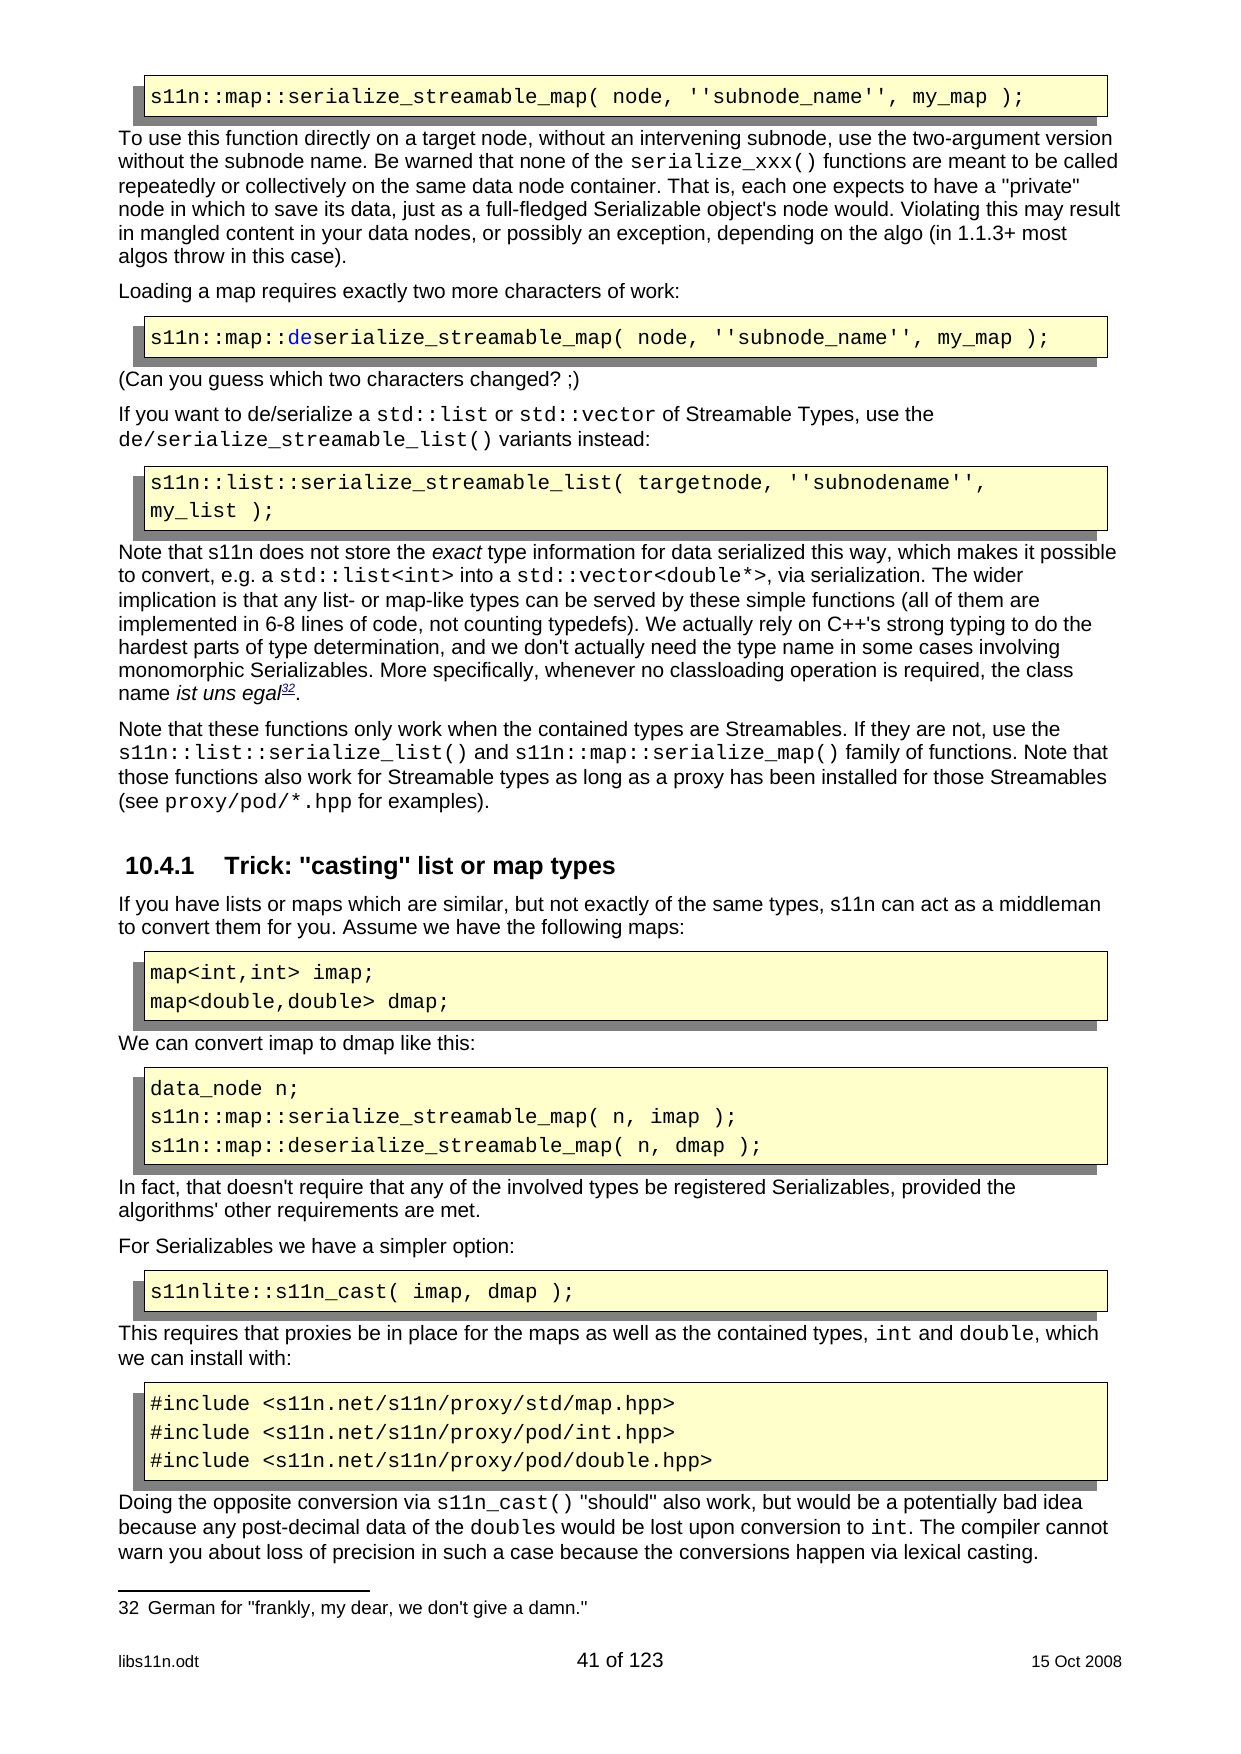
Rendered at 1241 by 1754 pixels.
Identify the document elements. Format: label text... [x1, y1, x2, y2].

text Doing the opposite conversion via s11n_cast() ''should'' also work, but would be a potentially bad idea because any post-decimal data of the doubles would be lost upon conversion to int. The compiler cannot warn you about loss of precision in such a case because the conversions happen via lexical casting. [118, 1491, 1122, 1564]
text This requires that proxies be in place for the maps as well as the contained types, int and double, which we can install with: [118, 1321, 1122, 1369]
text s11n::map::serialize_streamable_map( n, imap ); [145, 1095, 1107, 1124]
text data_node n; [145, 1068, 1107, 1095]
text Loading a map requires exactly two more characters of work: [118, 280, 1122, 303]
text In fact, that doesn't require that any of the involved types be registered Serializables, provided the algorithms' other requirements are met. [118, 1175, 1122, 1222]
text For Serializables we have a simpler option: [118, 1234, 1122, 1257]
text #include <s11n.net/s11n/proxy/pod/int.hpp> [145, 1411, 1107, 1439]
subtitle Trick: ''casting'' list or map types [118, 852, 1122, 880]
text map<int,int> imap; [145, 952, 1107, 980]
text Note that s11n does not store the exact type information for data serialized this way, which makes it possible to convert, e.g. a std::list<int> into a std::vector<double*>, via serialization. The wider implication is that any list- or map-like types can be served by these simple functions (all of them are implemented in 6-8 lines of code, not counting typedefs). We actually rely on C++'s strong typing to do the hardest parts of type determination, and we don't actually need the type name in some cases involving monomorphic Serializables. More specifically, whenever no classloading operation is required, the class name ist uns egal. [118, 541, 1122, 705]
text To use this function directly on a target node, without an intervening subnode, use the two-argument version without the subnode name. Be warned that none of the serialize_xxx() functions are meant to be called repeatedly or collectively on the same data node container. That is, each one expects to have a ''private'' node in which to save its data, just as a full-fledged Serializable object's node would. Violating this may result in mangled content in your data nodes, or possibly an exception, depending on the algo (in 1.1.3+ most algos throw in this case). [118, 126, 1122, 268]
text Note that these functions only work when the contained types are Streamables. If they are not, use the s11n::list::serialize_list() and s11n::map::serialize_map() family of functions. Note that those functions also work for Streamable types as long as a proxy has been installed for those Streamables (see proxy/pod/*.hpp for examples). [118, 718, 1122, 814]
text If you have lists or maps which are similar, but not exactly of the same types, s11n can act as a middleman to convert them for you. Assume we have the following maps: [118, 892, 1122, 939]
text s11n::map::serialize_streamable_map( node, ''subnode_name'', my_map ); [145, 76, 1107, 116]
text s11n::map::deserialize_streamable_map( node, ''subnode_name'', my_map ); [145, 317, 1107, 357]
text s11nlite::s11n_cast( imap, dmap ); [145, 1271, 1107, 1311]
text German for ''frankly, my dear, we don't give a damn.'' [118, 1598, 1122, 1618]
text map<double,double> dmap; [145, 980, 1107, 1020]
text #include <s11n.net/s11n/proxy/pod/double.hpp> [145, 1439, 1107, 1480]
text We can convert imap to dmap like this: [118, 1031, 1122, 1054]
text #include <s11n.net/s11n/proxy/std/map.hpp> [145, 1383, 1107, 1411]
text (Can you guess which two characters changed? ;) [118, 367, 1122, 390]
text s11n::map::deserialize_streamable_map( n, dmap ); [145, 1124, 1107, 1164]
text s11n::list::serialize_streamable_list( targetnode, ''subnodename'', my_list ); [145, 467, 1107, 530]
text If you want to de/serialize a std::list or std::vector of Streamable Types, use the de/serialize_streamable_list() variants instead: [118, 403, 1122, 453]
